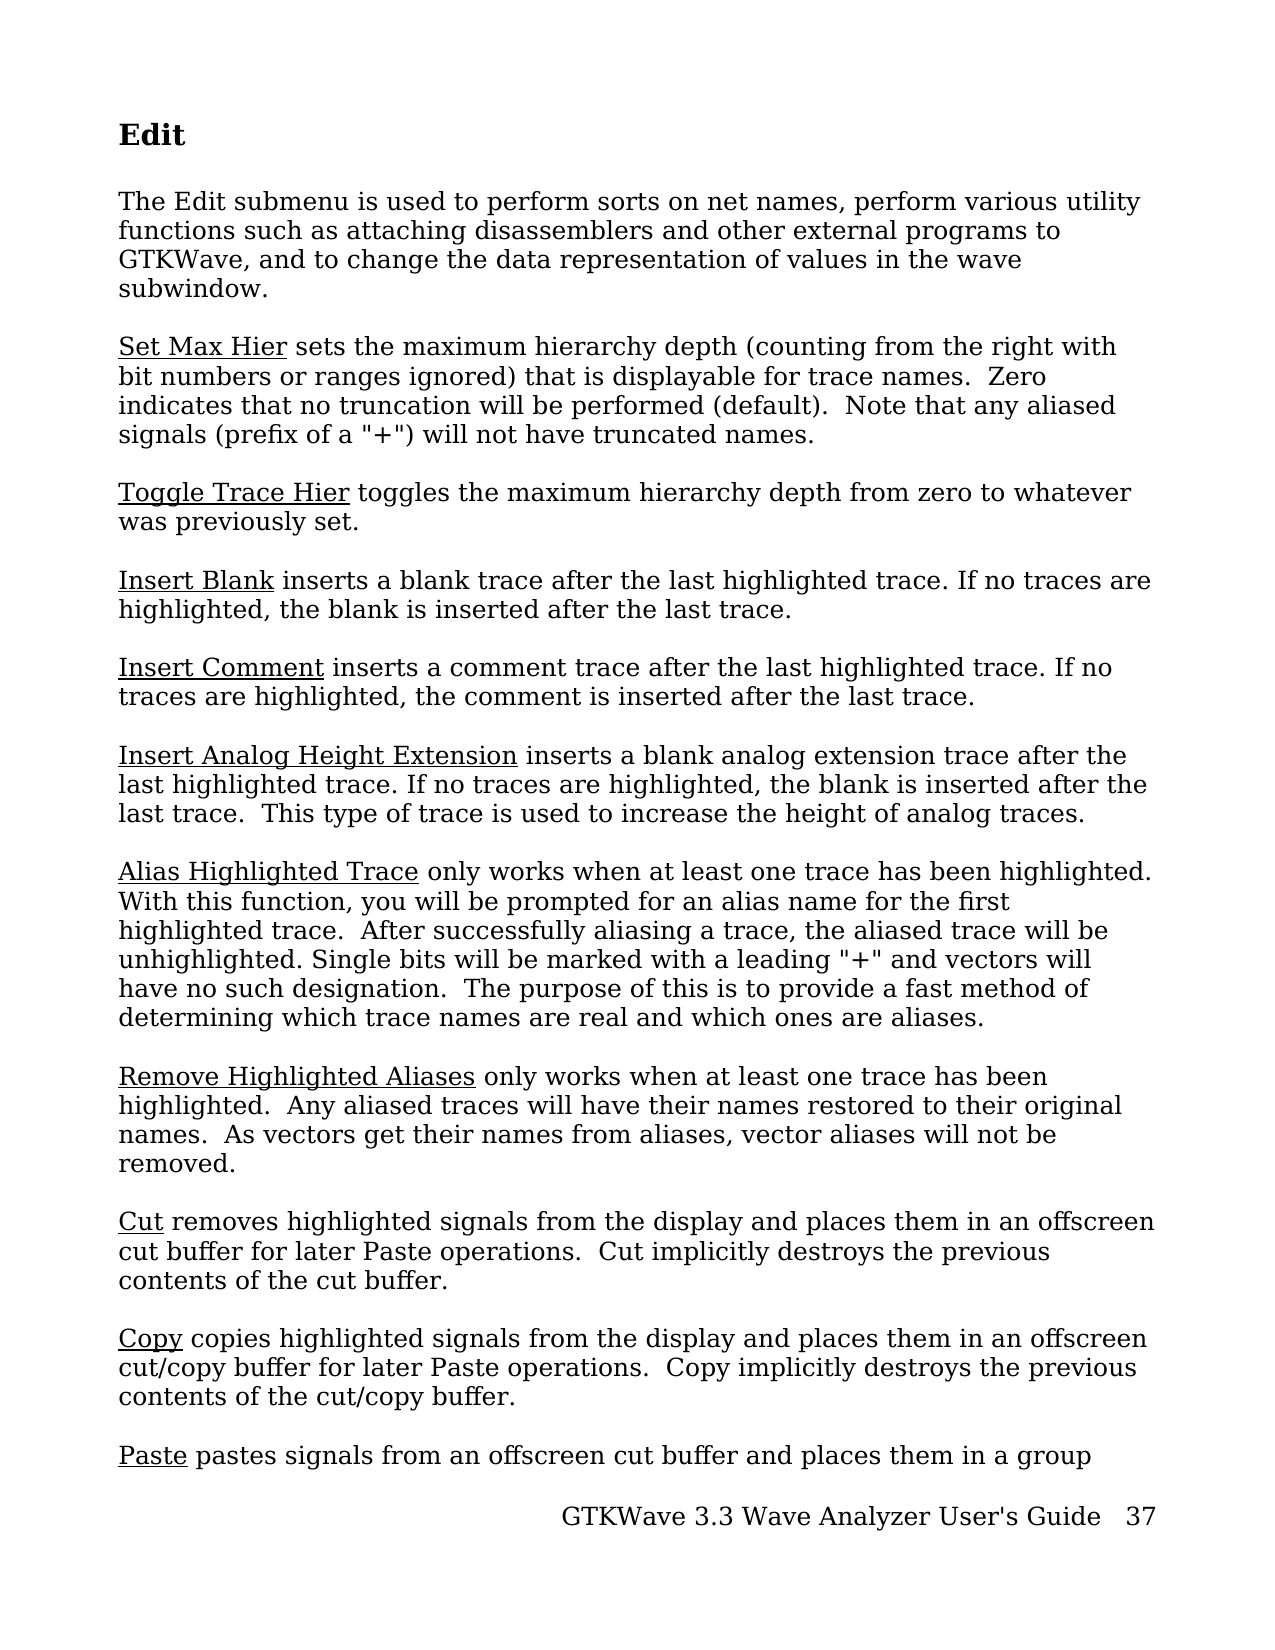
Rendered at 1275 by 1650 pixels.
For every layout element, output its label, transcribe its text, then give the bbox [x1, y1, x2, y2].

text Insert Comment inserts a comment trace after the last highlighted trace. If no traces are highlighted, the comment is inserted after the last trace. [118, 653, 1157, 712]
text Insert Blank inserts a blank trace after the last highlighted trace. If no traces are highlighted, the blank is inserted after the last trace. [118, 566, 1157, 624]
text Set Max Hier sets the maximum hierarchy depth (counting from the right with bit numbers or ranges ignored) that is displayable for trace names. Zero indicates that no truncation will be performed (default). Note that any aliased signals (prefix of a "+") will not have truncated names. [118, 332, 1157, 449]
text Alias Highlighted Trace only works when at least one trace has been highlighted. With this function, you will be prompted for an alias name for the first highlighted trace. After successfully aliasing a trace, the aliased trace will be unhighlighted. Single bits will be marked with a leading "+" and vectors will have no such designation. The purpose of this is to provide a fast method of determining which trace names are real and which ones are aliases. [118, 857, 1157, 1032]
text Insert Analog Height Extension inserts a blank analog extension trace after the last highlighted trace. If no traces are highlighted, the blank is inserted after the last trace. This type of trace is used to increase the height of analog traces. [118, 741, 1157, 828]
text The Edit submenu is used to perform sorts on net names, perform various utility functions such as attaching disassemblers and other external programs to GTKWave, and to change the data representation of values in the wave subwindow. [118, 187, 1157, 303]
text Toggle Trace Hier toggles the maximum hierarchy depth from zero to whatever was previously set. [118, 478, 1157, 537]
text Cut removes highlighted signals from the display and places them in an offscreen cut buffer for later Paste operations. Cut implicitly destroys the previous contents of the cut buffer. [118, 1207, 1157, 1295]
text Copy copies highlighted signals from the display and places them in an offscreen cut/copy buffer for later Paste operations. Copy implicitly destroys the previous contents of the cut/copy buffer. [118, 1324, 1157, 1412]
subtitle Edit [118, 118, 1157, 152]
text Remove Highlighted Aliases only works when at least one trace has been highlighted. Any aliased traces will have their names restored to their original names. As vectors get their names from aliases, vector aliases will not be removed. [118, 1062, 1157, 1178]
text Paste pastes signals from an offscreen cut buffer and places them in a group [118, 1441, 1157, 1470]
